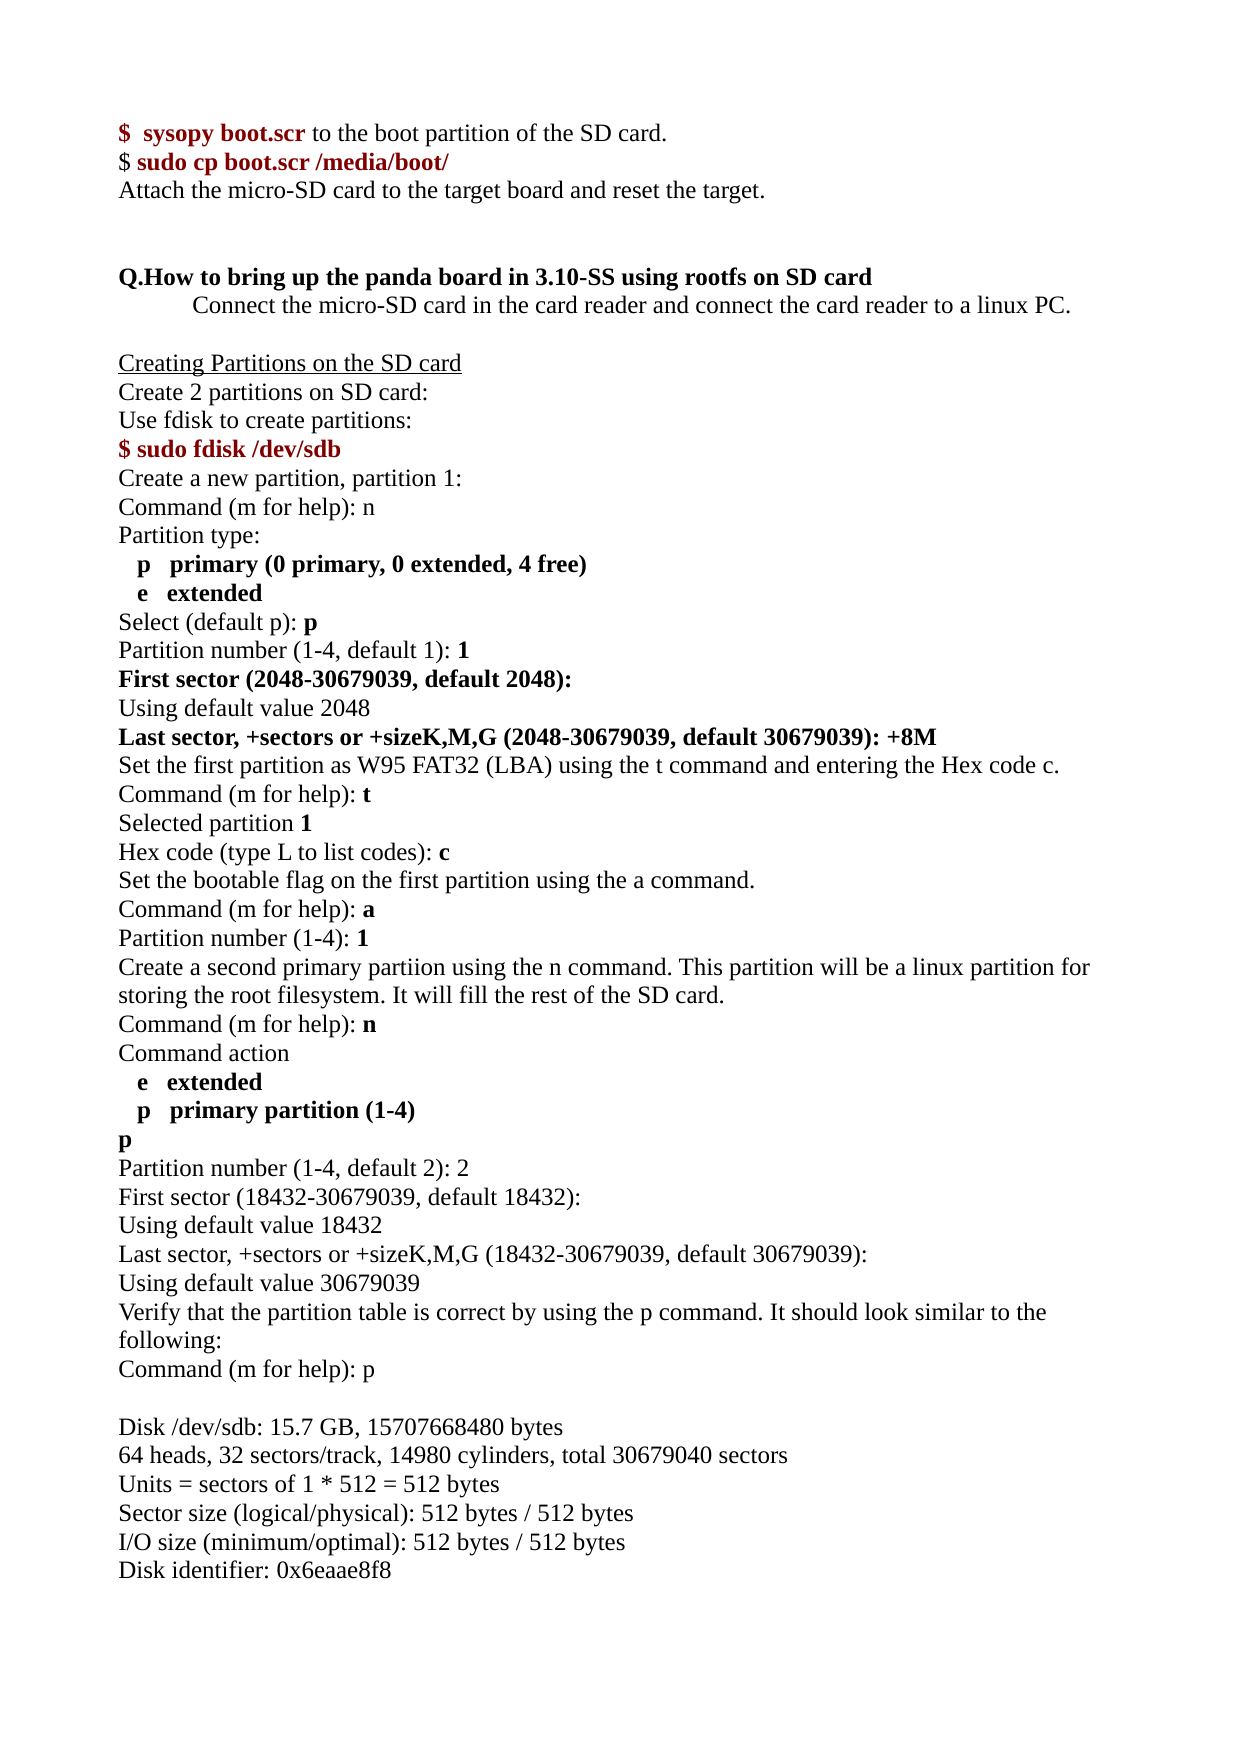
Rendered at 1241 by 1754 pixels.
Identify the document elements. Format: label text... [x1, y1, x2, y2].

text Create 2 partitions on SD card: [118, 377, 1122, 406]
text p primary partition (1-4) [118, 1096, 1122, 1124]
text Using default value 18432 [118, 1211, 1122, 1239]
text Partition number (1-4, default 2): 2 [118, 1153, 1122, 1182]
text Create a new partition, partition 1: [118, 463, 1122, 492]
text Selected partition 1 [118, 808, 1122, 837]
text Using default value 30679039 [118, 1268, 1122, 1297]
text $ sudo fdisk /dev/sdb [118, 434, 1122, 463]
text $ sysopy boot.scr to the boot partition of the SD card. [118, 118, 1122, 147]
text Connect the micro-SD card in the card reader and connect the card reader to a linux PC. [118, 291, 1122, 319]
text Using default value 2048 [118, 693, 1122, 722]
text Command (m for help): p [118, 1354, 1122, 1383]
text 64 heads, 32 sectors/track, 14980 cylinders, total 30679040 sectors [118, 1441, 1122, 1469]
text Verify that the partition table is correct by using the p command. It should look similar to the following: [118, 1297, 1122, 1354]
text Select (default p): p [118, 607, 1122, 636]
text Use fdisk to create partitions: [118, 406, 1122, 434]
text Attach the micro-SD card to the target board and reset the target. [118, 176, 1122, 204]
text Partition type: [118, 521, 1122, 549]
text Set the bootable flag on the first partition using the a command. [118, 866, 1122, 894]
text First sector (2048-30679039, default 2048): [118, 664, 1122, 693]
text Last sector, +sectors or +sizeK,M,G (18432-30679039, default 30679039): [118, 1239, 1122, 1268]
text Command (m for help): n [118, 1009, 1122, 1038]
text p primary (0 primary, 0 extended, 4 free) [118, 549, 1122, 578]
text Create a second primary partiion using the n command. This partition will be a linux partition for storing the root filesystem. It will fill the rest of the SD card. [118, 952, 1122, 1009]
text Disk /dev/sdb: 15.7 GB, 15707668480 bytes [118, 1412, 1122, 1441]
text Hex code (type L to list codes): c [118, 837, 1122, 866]
text Command (m for help): t [118, 779, 1122, 808]
text Q.How to bring up the panda board in 3.10-SS using rootfs on SD card [118, 262, 1122, 291]
text I/O size (minimum/optimal): 512 bytes / 512 bytes [118, 1527, 1122, 1556]
text Last sector, +sectors or +sizeK,M,G (2048-30679039, default 30679039): +8M [118, 722, 1122, 751]
text Command (m for help): n [118, 492, 1122, 521]
text Disk identifier: 0x6eaae8f8 [118, 1556, 1122, 1584]
text $ sudo cp boot.scr /media/boot/ [118, 147, 1122, 176]
text Command (m for help): a [118, 894, 1122, 923]
text p [118, 1124, 1122, 1153]
text Sector size (logical/physical): 512 bytes / 512 bytes [118, 1498, 1122, 1527]
text e extended [118, 1067, 1122, 1096]
text e extended [118, 578, 1122, 607]
text Set the first partition as W95 FAT32 (LBA) using the t command and entering the Hex code c. [118, 751, 1122, 779]
text Partition number (1-4): 1 [118, 923, 1122, 952]
text Partition number (1-4, default 1): 1 [118, 636, 1122, 664]
text Units = sectors of 1 * 512 = 512 bytes [118, 1469, 1122, 1498]
text First sector (18432-30679039, default 18432): [118, 1182, 1122, 1211]
text Creating Partitions on the SD card [118, 348, 1122, 377]
text Command action [118, 1038, 1122, 1067]
